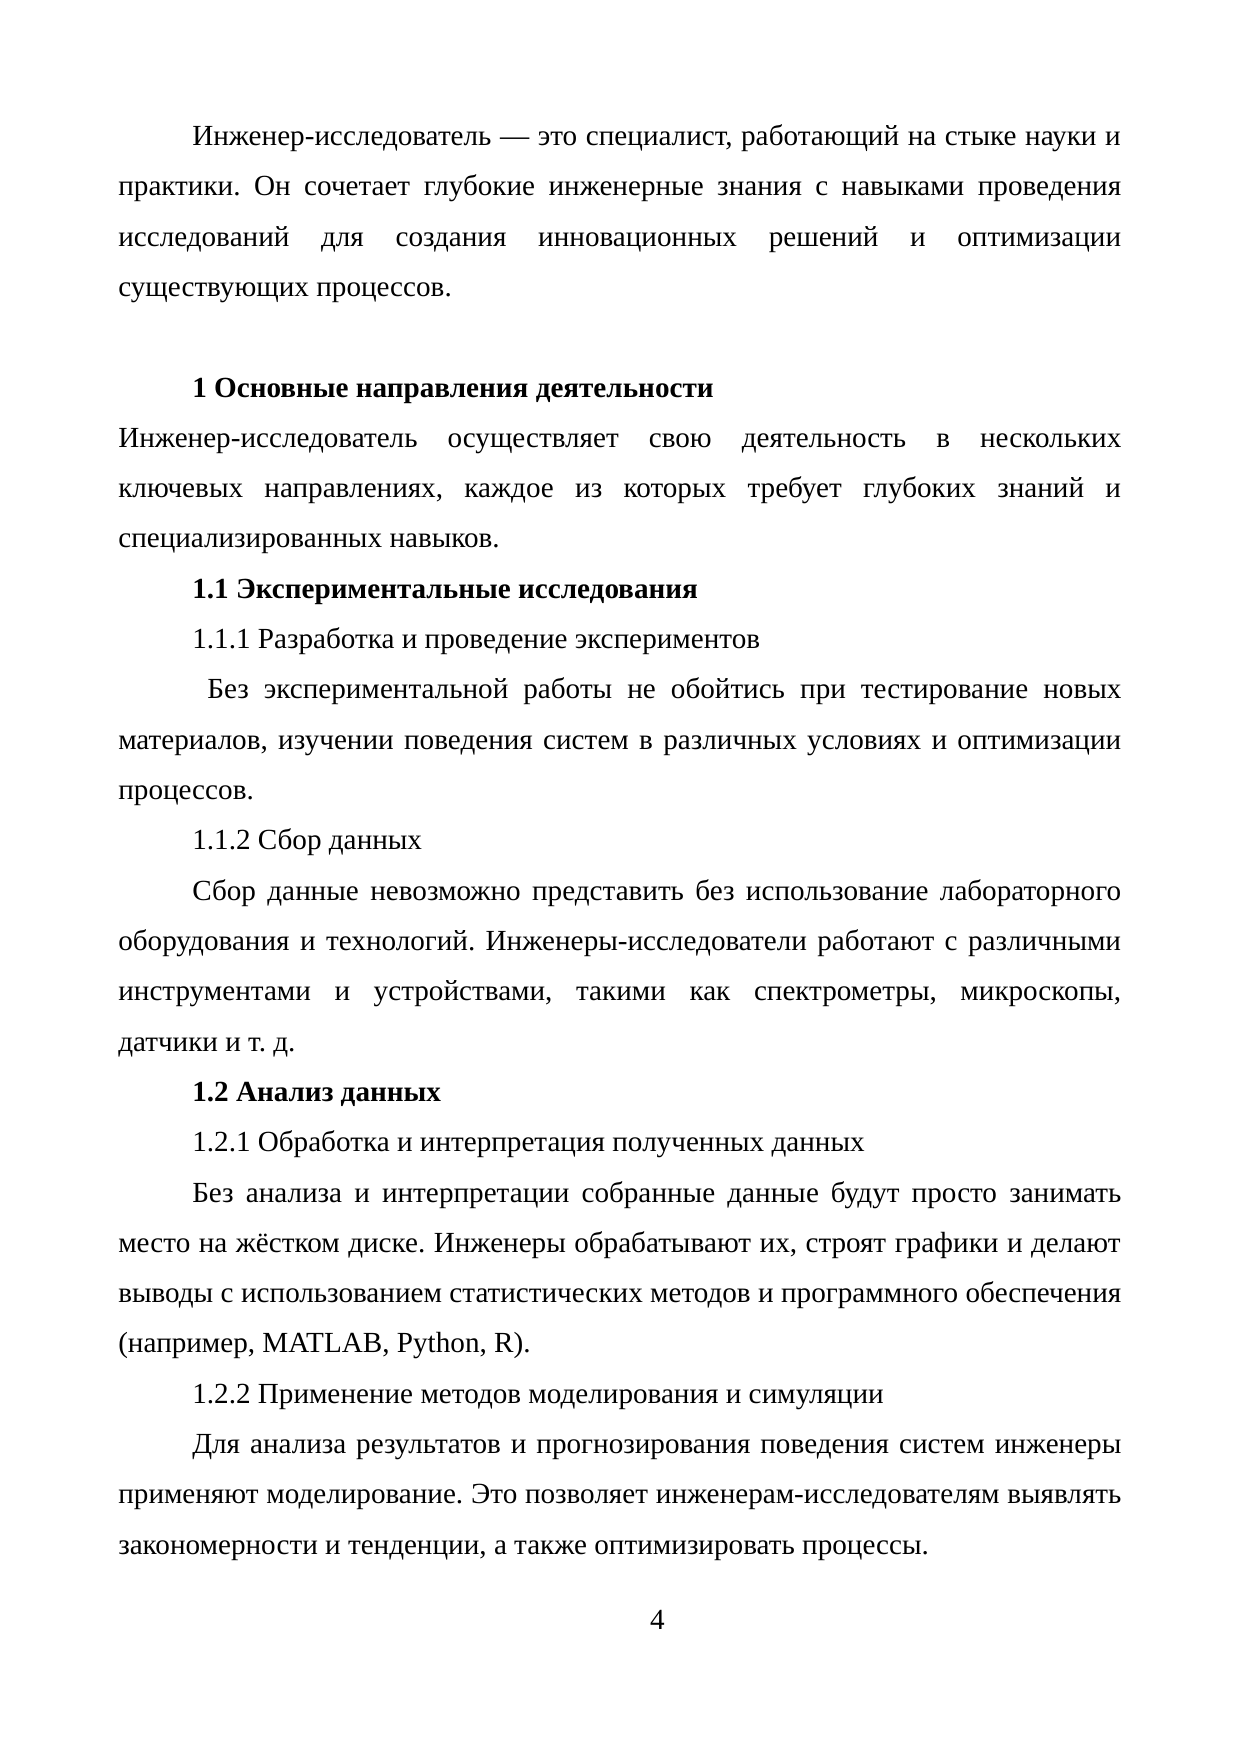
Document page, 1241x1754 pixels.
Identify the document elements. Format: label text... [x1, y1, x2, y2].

subtitle Экспериментальные исследования [118, 571, 1122, 604]
text Инженер-исследователь осуществляет свою деятельность в нескольких ключевых направлениях, каждое из которых требует глубоких знаний и специализированных навыков. [118, 420, 1122, 554]
subtitle Разработка и проведение экспериментов [118, 621, 1122, 655]
text Без анализа и интерпретации собранные данные будут просто занимать место на жёстком диске. Инженеры обрабатывают их, строят графики и делают выводы с использованием статистических методов и программного обеспечения (например, MATLAB, Python, R). [118, 1175, 1122, 1359]
subtitle Применение методов моделирования и симуляции [118, 1376, 1122, 1409]
subtitle Обработка и интерпретация полученных данных [118, 1124, 1122, 1158]
subtitle Основные направления деятельности [118, 370, 714, 403]
text Без экспериментальной работы не обойтись при тестирование новых материалов, изучении поведения систем в различных условиях и оптимизации процессов. [118, 672, 1122, 806]
text Инженер-исследователь — это специалист, работающий на стыке науки и практики. Он сочетает глубокие инженерные знания с навыками проведения исследований для создания инновационных решений и оптимизации существующих процессов. [118, 118, 1122, 303]
subtitle Сбор данных [118, 822, 1122, 856]
text Для анализа результатов и прогнозирования поведения систем инженеры применяют моделирование. Это позволяет инженерам-исследователям выявлять закономерности и тенденции, а также оптимизировать процессы. [118, 1426, 1122, 1560]
subtitle Анализ данных [118, 1074, 1122, 1108]
text Сбор данные невозможно представить без использование лабораторного оборудования и технологий. Инженеры-исследователи работают с различными инструментами и устройствами, такими как спектрометры, микроскопы, датчики и т. д. [118, 873, 1122, 1057]
